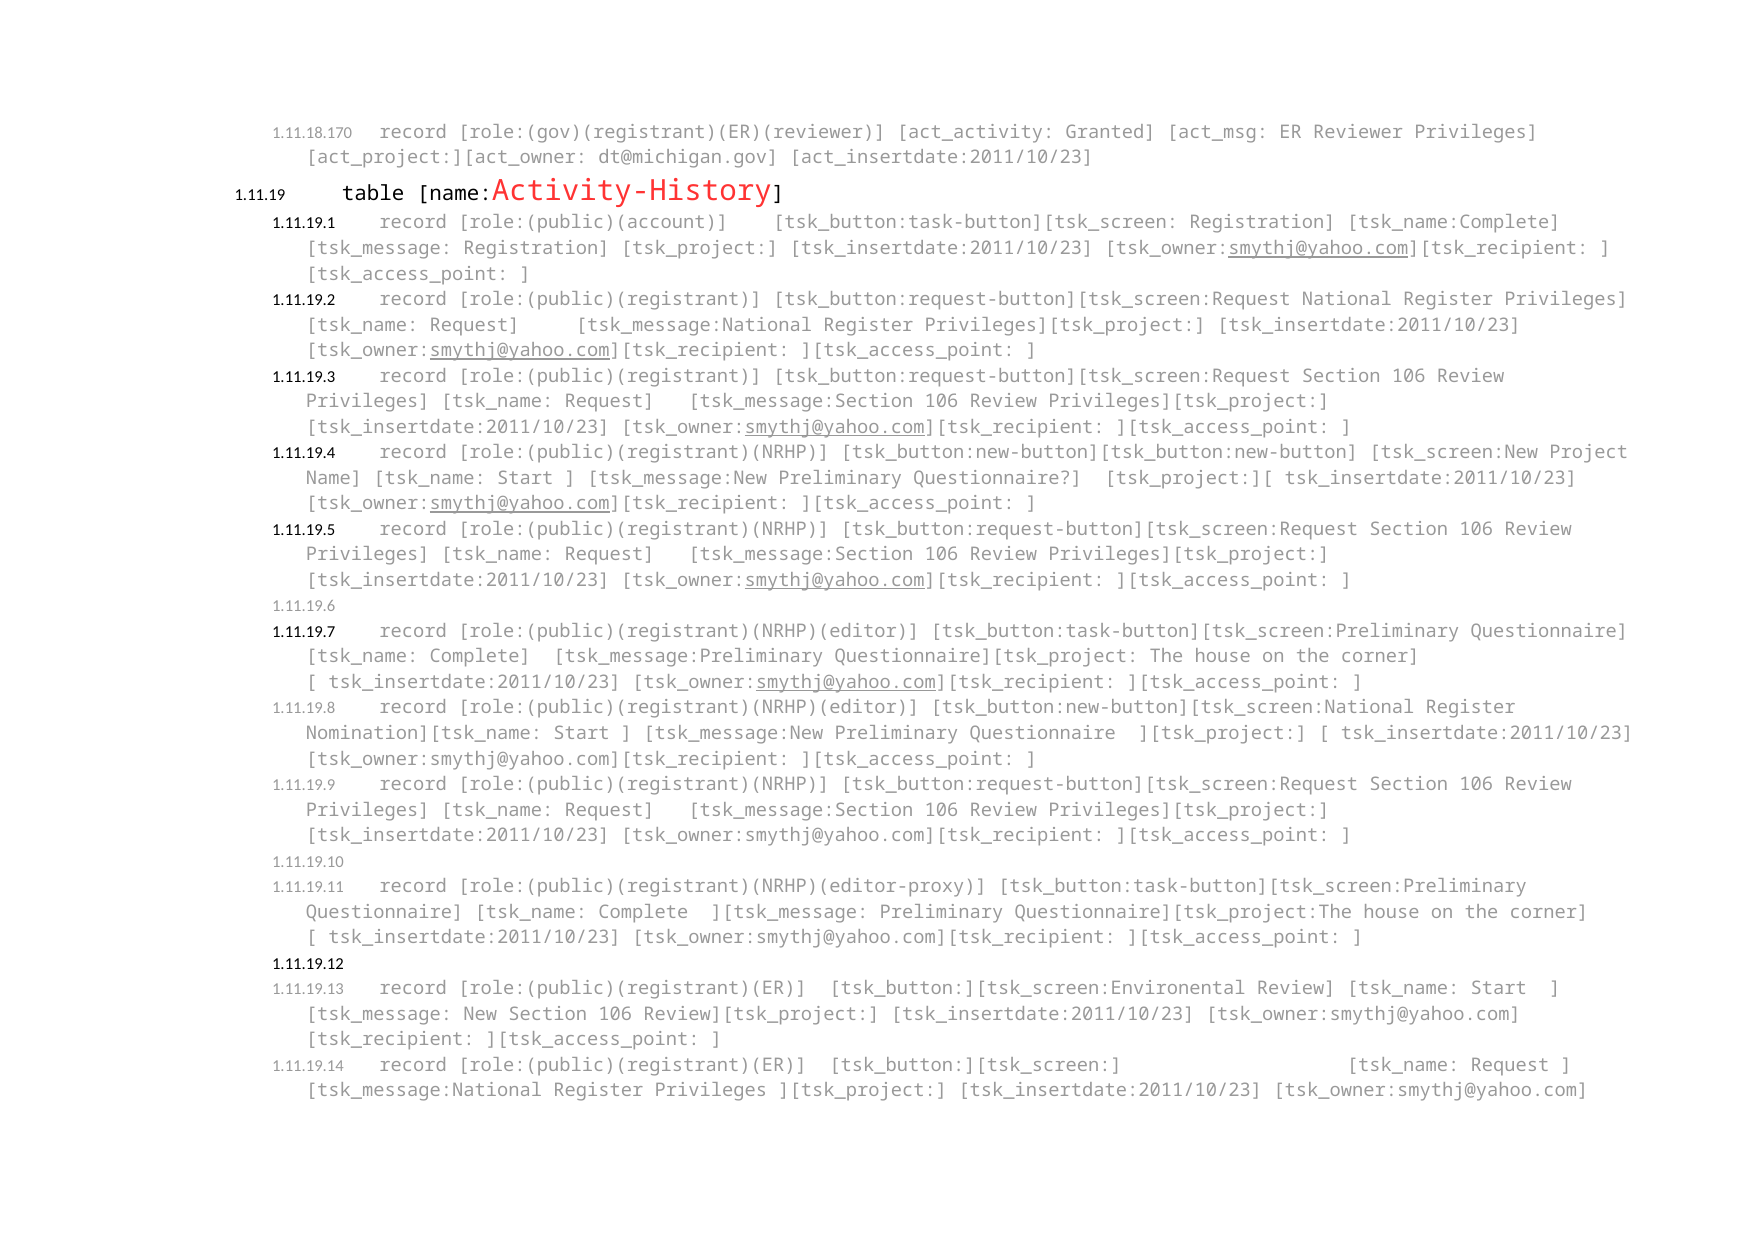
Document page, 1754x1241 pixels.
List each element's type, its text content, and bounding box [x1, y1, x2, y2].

list record [role:(public)(account)] [tsk_button:task-button][tsk_screen: Registration] [tsk_name:Complete] [tsk_message: Registration] [tsk_project:] [tsk_insertdate:2011/10/23] [tsk_owner:smythj@yahoo.com][tsk_recipient: ][tsk_access_point: ] [268, 209, 1636, 285]
list record [role:(public)(registrant)(NRHP)] [tsk_button:request-button][tsk_screen:Request Section 106 Review Privileges] [tsk_name: Request] [tsk_message:Section 106 Review Privileges][tsk_project:] [tsk_insertdate:2011/10/23] [tsk_owner:smythj@yahoo.com][tsk_recipient: ][tsk_access_point: ] [268, 770, 1636, 847]
list record [role:(public)(registrant)] [tsk_button:request-button][tsk_screen:Request National Register Privileges] [tsk_name: Request] [tsk_message:National Register Privileges][tsk_project:] [tsk_insertdate:2011/10/23] [tsk_owner:smythj@yahoo.com][tsk_recipient: ][tsk_access_point: ] [268, 285, 1636, 362]
list record [role:(public)(registrant)(NRHP)(editor-proxy)] [tsk_button:task-button][tsk_screen:Preliminary Questionnaire] [tsk_name: Complete ][tsk_message: Preliminary Questionnaire][tsk_project:The house on the corner] [ tsk_insertdate:2011/10/23] [tsk_owner:smythj@yahoo.com][tsk_recipient: ][tsk_access_point: ] [268, 872, 1636, 949]
list record [role:(public)(registrant)(NRHP)(editor)] [tsk_button:new-button][tsk_screen:National Register Nomination][tsk_name: Start ] [tsk_message:New Preliminary Questionnaire ][tsk_project:] [ tsk_insertdate:2011/10/23] [tsk_owner:smythj@yahoo.com][tsk_recipient: ][tsk_access_point: ] [268, 694, 1636, 770]
list record [role:(public)(registrant)(NRHP)] [tsk_button:request-button][tsk_screen:Request Section 106 Review Privileges] [tsk_name: Request] [tsk_message:Section 106 Review Privileges][tsk_project:] [tsk_insertdate:2011/10/23] [tsk_owner:smythj@yahoo.com][tsk_recipient: ][tsk_access_point: ] [268, 515, 1636, 592]
list record [role:(gov)(registrant)(ER)(reviewer)] [act_activity: Granted] [act_msg: ER Reviewer Privileges] [act_project:][act_owner: dt@michigan.gov] [act_insertdate:2011/10/23] [268, 118, 1636, 169]
list table [name:Activity-History] [231, 169, 1636, 209]
list record [role:(public)(registrant)(ER)] [tsk_button:][tsk_screen:] [tsk_name: Request ][tsk_message:National Register Privileges ][tsk_project:] [tsk_insertdate:2011/10/23] [tsk_owner:smythj@yahoo.com] [268, 1051, 1636, 1102]
list record [role:(public)(registrant)(NRHP)(editor)] [tsk_button:task-button][tsk_screen:Preliminary Questionnaire] [tsk_name: Complete] [tsk_message:Preliminary Questionnaire][tsk_project: The house on the corner] [ tsk_insertdate:2011/10/23] [tsk_owner:smythj@yahoo.com][tsk_recipient: ][tsk_access_point: ] [268, 617, 1636, 694]
list record [role:(public)(registrant)(ER)] [tsk_button:][tsk_screen:Environental Review] [tsk_name: Start ][tsk_message: New Section 106 Review][tsk_project:] [tsk_insertdate:2011/10/23] [tsk_owner:smythj@yahoo.com][tsk_recipient: ][tsk_access_point: ] [268, 974, 1636, 1051]
list record [role:(public)(registrant)] [tsk_button:request-button][tsk_screen:Request Section 106 Review Privileges] [tsk_name: Request] [tsk_message:Section 106 Review Privileges][tsk_project:] [tsk_insertdate:2011/10/23] [tsk_owner:smythj@yahoo.com][tsk_recipient: ][tsk_access_point: ] [268, 362, 1636, 438]
list record [role:(public)(registrant)(NRHP)] [tsk_button:new-button][tsk_button:new-button] [tsk_screen:New Project Name] [tsk_name: Start ] [tsk_message:New Preliminary Questionnaire?] [tsk_project:][ tsk_insertdate:2011/10/23] [tsk_owner:smythj@yahoo.com][tsk_recipient: ][tsk_access_point: ] [268, 438, 1636, 515]
